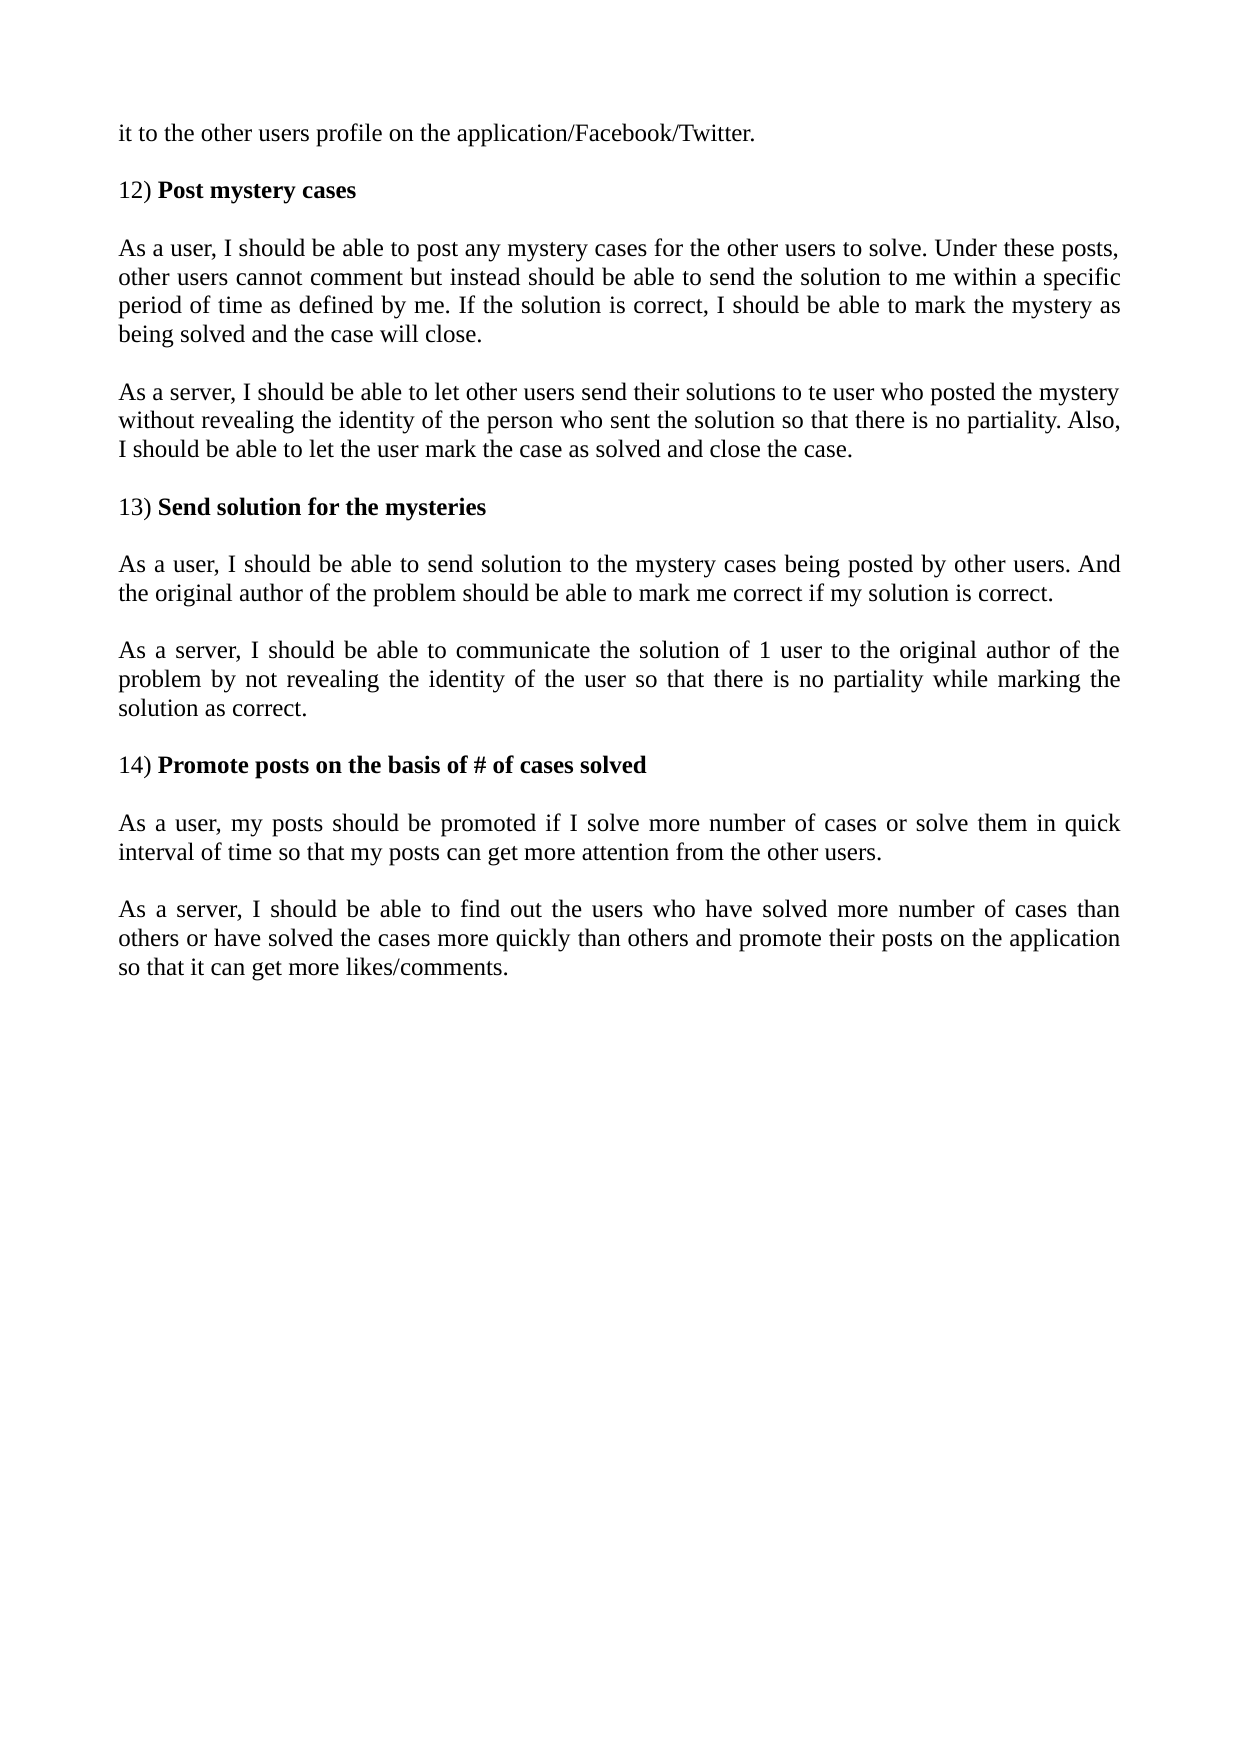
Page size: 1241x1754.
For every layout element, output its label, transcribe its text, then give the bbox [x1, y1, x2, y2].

text 13) Send solution for the mysteries [118, 492, 1122, 521]
text 14) Promote posts on the basis of # of cases solved [118, 751, 1122, 779]
text As a user, I should be able to post any mystery cases for the other users to solve. Under these posts, other users cannot comment but instead should be able to send the solution to me within a specific period of time as defined by me. If the solution is correct, I should be able to mark the mystery as being solved and the case will close. [118, 233, 1122, 348]
text As a server, I should be able to find out the users who have solved more number of cases than others or have solved the cases more quickly than others and promote their posts on the application so that it can get more likes/comments. [118, 894, 1122, 981]
text 12) Post mystery cases [118, 176, 1122, 204]
text it to the other users profile on the application/Facebook/Twitter. [118, 118, 1122, 147]
text As a user, my posts should be promoted if I solve more number of cases or solve them in quick interval of time so that my posts can get more attention from the other users. [118, 808, 1122, 866]
text As a server, I should be able to communicate the solution of 1 user to the original author of the problem by not revealing the identity of the user so that there is no partiality while marking the solution as correct. [118, 636, 1122, 722]
text As a server, I should be able to let other users send their solutions to te user who posted the mystery without revealing the identity of the person who sent the solution so that there is no partiality. Also, I should be able to let the user mark the case as solved and close the case. [118, 377, 1122, 463]
text As a user, I should be able to send solution to the mystery cases being posted by other users. And the original author of the problem should be able to mark me correct if my solution is correct. [118, 549, 1122, 607]
